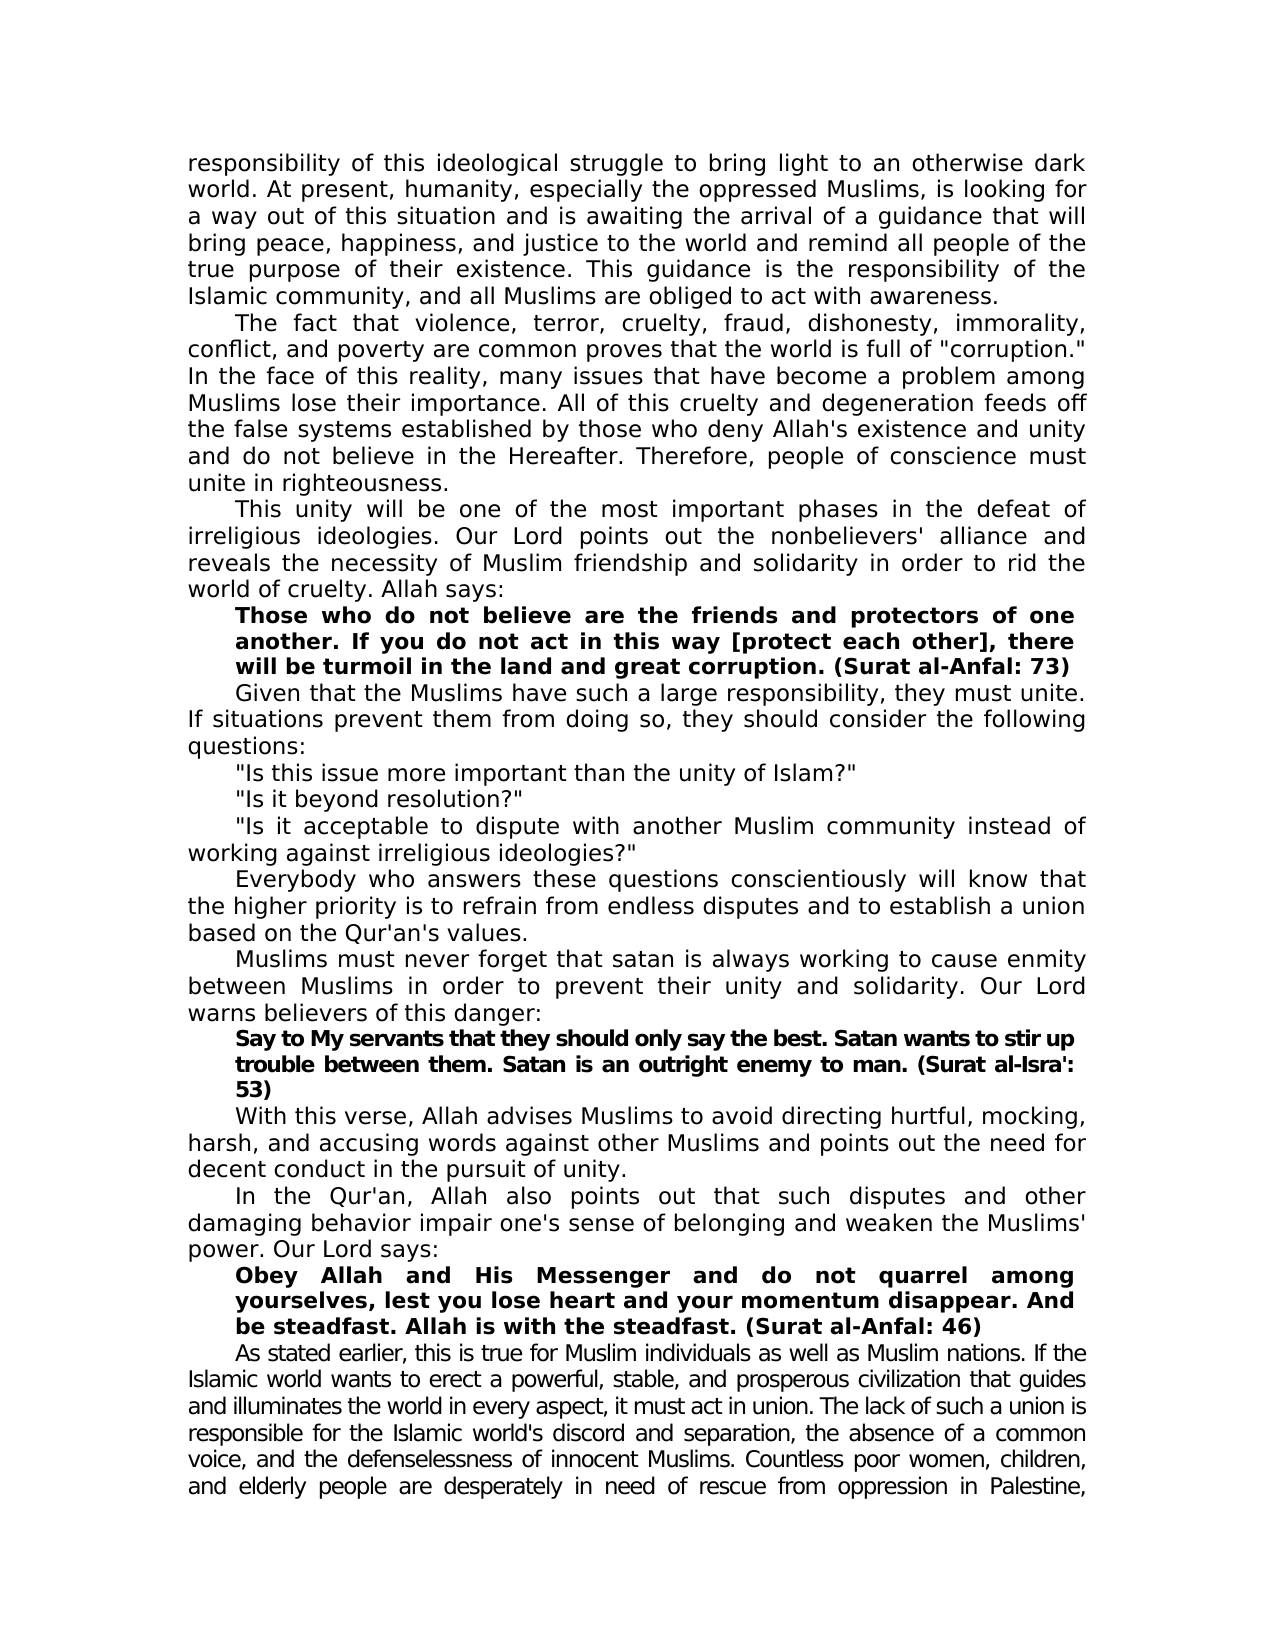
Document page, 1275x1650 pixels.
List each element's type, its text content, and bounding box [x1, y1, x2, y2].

text In the Qur'an, Allah also points out that such disputes and other damaging behavior impair one's sense of belonging and weaken the Muslims' power. Our Lord says: [187, 1183, 1087, 1263]
text Muslims must never forget that satan is always working to cause enmity between Muslims in order to prevent their unity and solidarity. Our Lord warns believers of this danger: [187, 947, 1087, 1027]
text This unity will be one of the most important phases in the defeat of irreligious ideologies. Our Lord points out the nonbelievers' alliance and reveals the necessity of Muslim friendship and solidarity in order to rid the world of cruelty. Allah says: [187, 497, 1087, 603]
text Say to My servants that they should only say the best. Satan wants to stir up trouble between them. Satan is an outright enemy to man. (Surat al-Isra': 53) [235, 1027, 1076, 1103]
text With this verse, Allah advises Muslims to avoid directing hurtful, mocking, harsh, and accusing words against other Muslims and points out the need for decent conduct in the pursuit of unity. [187, 1103, 1087, 1183]
text "Is it acceptable to dispute with another Muslim community instead of working against irreligious ideologies?" [187, 813, 1087, 867]
text Obey Allah and His Messenger and do not quarrel among yourselves, lest you lose heart and your momentum disappear. And be steadfast. Allah is with the steadfast. (Surat al-Anfal: 46) [235, 1263, 1076, 1340]
text Those who do not believe are the friends and protectors of one another. If you do not act in this way [protect each other], there will be turmoil in the land and great corruption. (Surat al-Anfal: 73) [235, 603, 1076, 680]
text "Is it beyond resolution?" [187, 787, 1087, 813]
text responsibility of this ideological struggle to bring light to an otherwise dark world. At present, humanity, especially the oppressed Muslims, is looking for a way out of this situation and is awaiting the arrival of a guidance that will bring peace, happiness, and justice to the world and remind all people of the true purpose of their existence. This guidance is the responsibility of the Islamic community, and all Muslims are obliged to act with awareness. [187, 150, 1087, 310]
text The fact that violence, terror, cruelty, fraud, dishonesty, immorality, conflict, and poverty are common proves that the world is full of "corruption." In the face of this reality, many issues that have become a problem among Muslims lose their importance. All of this cruelty and degeneration feeds off the false systems established by those who deny Allah's existence and unity and do not believe in the Hereafter. Therefore, people of conscience must unite in righteousness. [187, 310, 1087, 497]
text As stated earlier, this is true for Muslim individuals as well as Muslim nations. If the Islamic world wants to erect a powerful, stable, and prosperous civilization that guides and illuminates the world in every aspect, it must act in union. The lack of such a union is responsible for the Islamic world's discord and separation, the absence of a common voice, and the defenselessness of innocent Muslims. Countless poor women, children, and elderly people are desperately in need of rescue from oppression in Palestine, [187, 1340, 1087, 1500]
text Given that the Muslims have such a large responsibility, they must unite. If situations prevent them from doing so, they should consider the following questions: [187, 680, 1087, 760]
text "Is this issue more important than the unity of Islam?" [187, 760, 1087, 787]
text Everybody who answers these questions conscientiously will know that the higher priority is to refrain from endless disputes and to establish a union based on the Qur'an's values. [187, 867, 1087, 947]
